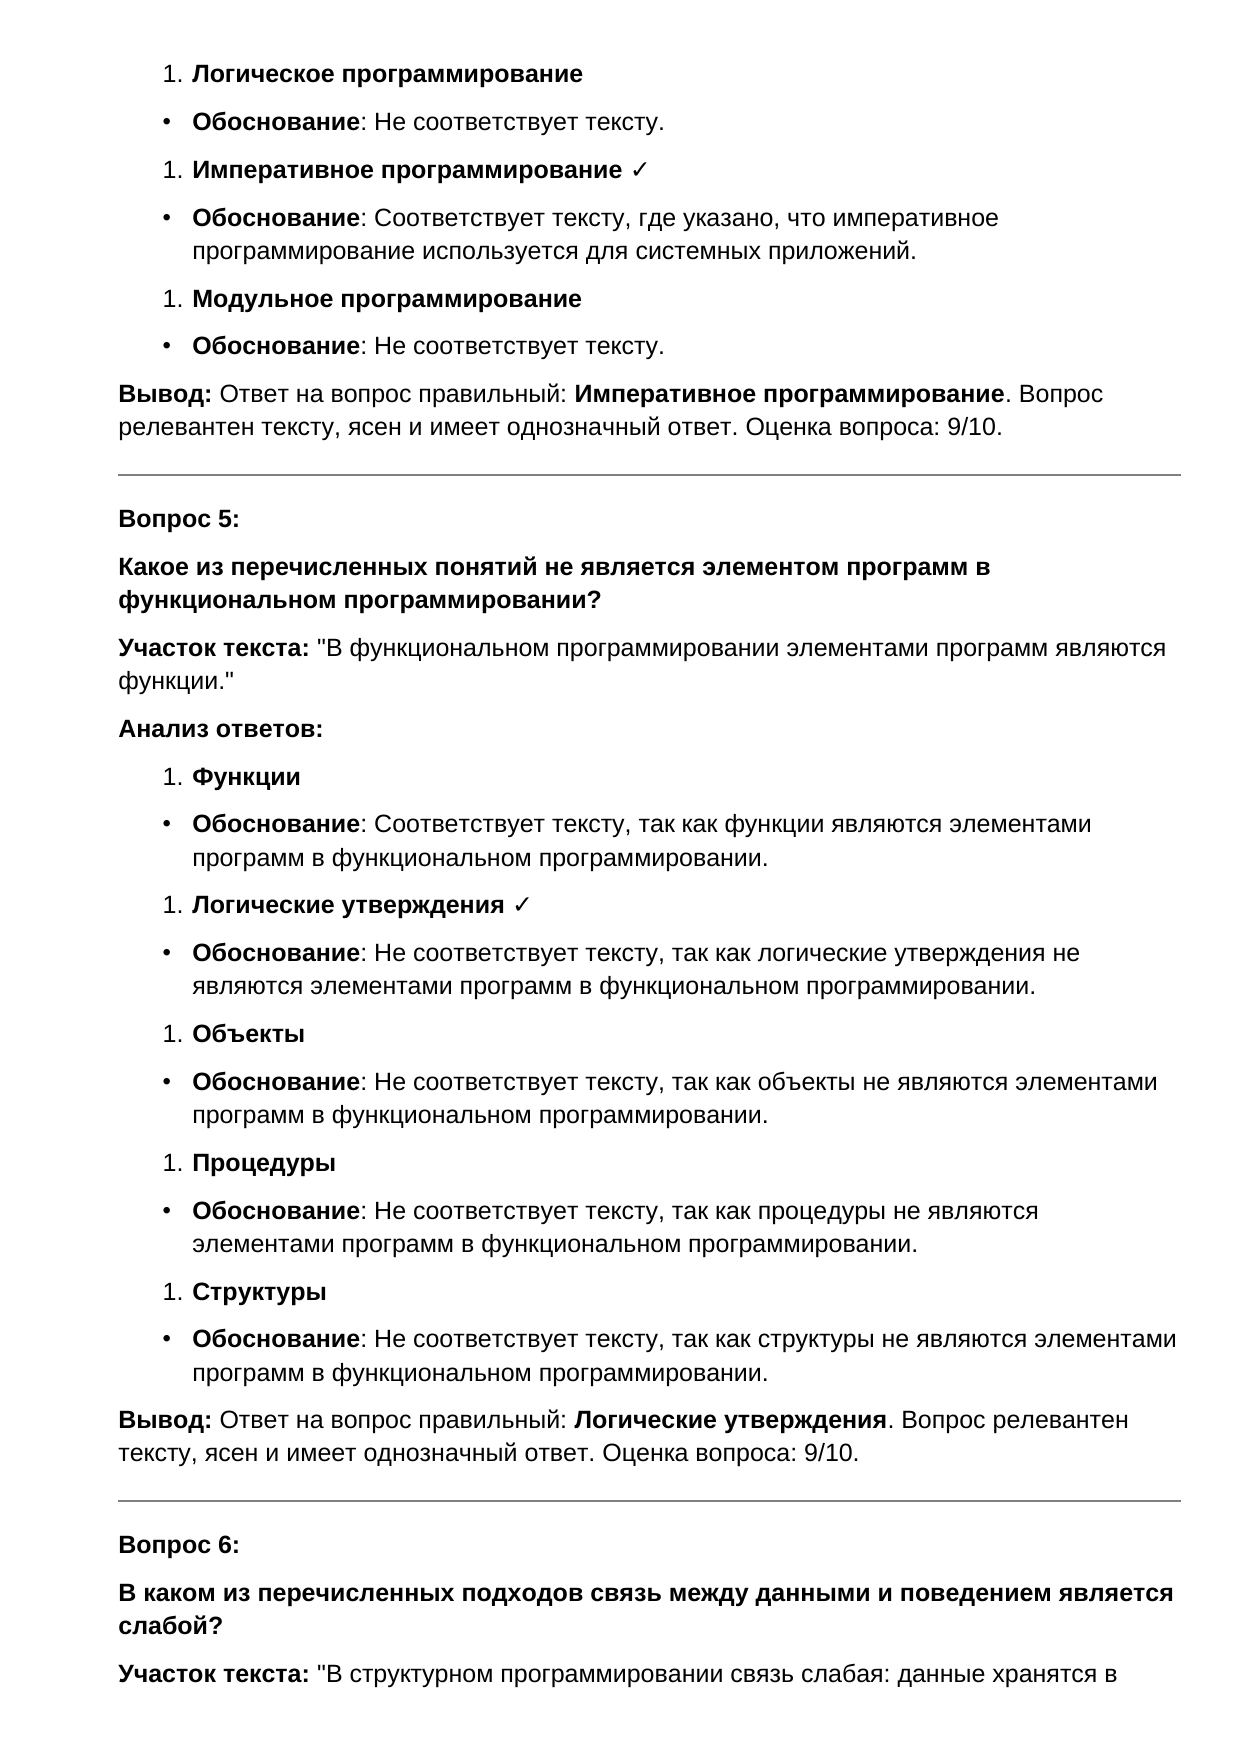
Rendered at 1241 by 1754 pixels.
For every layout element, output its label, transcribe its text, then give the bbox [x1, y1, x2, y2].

text Вывод: Ответ на вопрос правильный: Императивное программирование. Вопрос релевантен тексту, ясен и имеет однозначный ответ. Оценка вопроса: 9/10. [118, 379, 1181, 441]
list Обоснование: Не соответствует тексту. [162, 331, 1181, 360]
text В каком из перечисленных подходов связь между данными и поведением является слабой? [118, 1578, 1181, 1640]
subtitle Вопрос 5: [118, 504, 1181, 533]
text Участок текста: "В функциональном программировании элементами программ являются функции." [118, 633, 1181, 695]
list Логическое программирование [162, 59, 1181, 88]
list Объекты [162, 1019, 1181, 1048]
list Функции [162, 762, 1181, 790]
list Обоснование: Не соответствует тексту, так как логические утверждения не являются элементами программ в функциональном программировании. [162, 938, 1181, 1000]
text Какое из перечисленных понятий не является элементом программ в функциональном программировании? [118, 552, 1181, 614]
text Анализ ответов: [118, 714, 1181, 743]
list Обоснование: Не соответствует тексту. [162, 107, 1181, 136]
list Обоснование: Соответствует тексту, так как функции являются элементами программ в функциональном программировании. [162, 809, 1181, 871]
list Обоснование: Соответствует тексту, где указано, что императивное программирование используется для системных приложений. [162, 203, 1181, 264]
list Логические утверждения ✓ [162, 890, 1181, 919]
list Структуры [162, 1277, 1181, 1305]
list Императивное программирование ✓ [162, 155, 1181, 183]
subtitle Вопрос 6: [118, 1531, 1181, 1559]
list Процедуры [162, 1148, 1181, 1177]
list Обоснование: Не соответствует тексту, так как объекты не являются элементами программ в функциональном программировании. [162, 1067, 1181, 1129]
text Вывод: Ответ на вопрос правильный: Логические утверждения. Вопрос релевантен тексту, ясен и имеет однозначный ответ. Оценка вопроса: 9/10. [118, 1405, 1181, 1467]
text Участок текста: "В структурном программировании связь слабая: данные хранятся в [118, 1659, 1181, 1688]
list Обоснование: Не соответствует тексту, так как структуры не являются элементами программ в функциональном программировании. [162, 1324, 1181, 1386]
list Обоснование: Не соответствует тексту, так как процедуры не являются элементами программ в функциональном программировании. [162, 1196, 1181, 1258]
list Модульное программирование [162, 283, 1181, 312]
